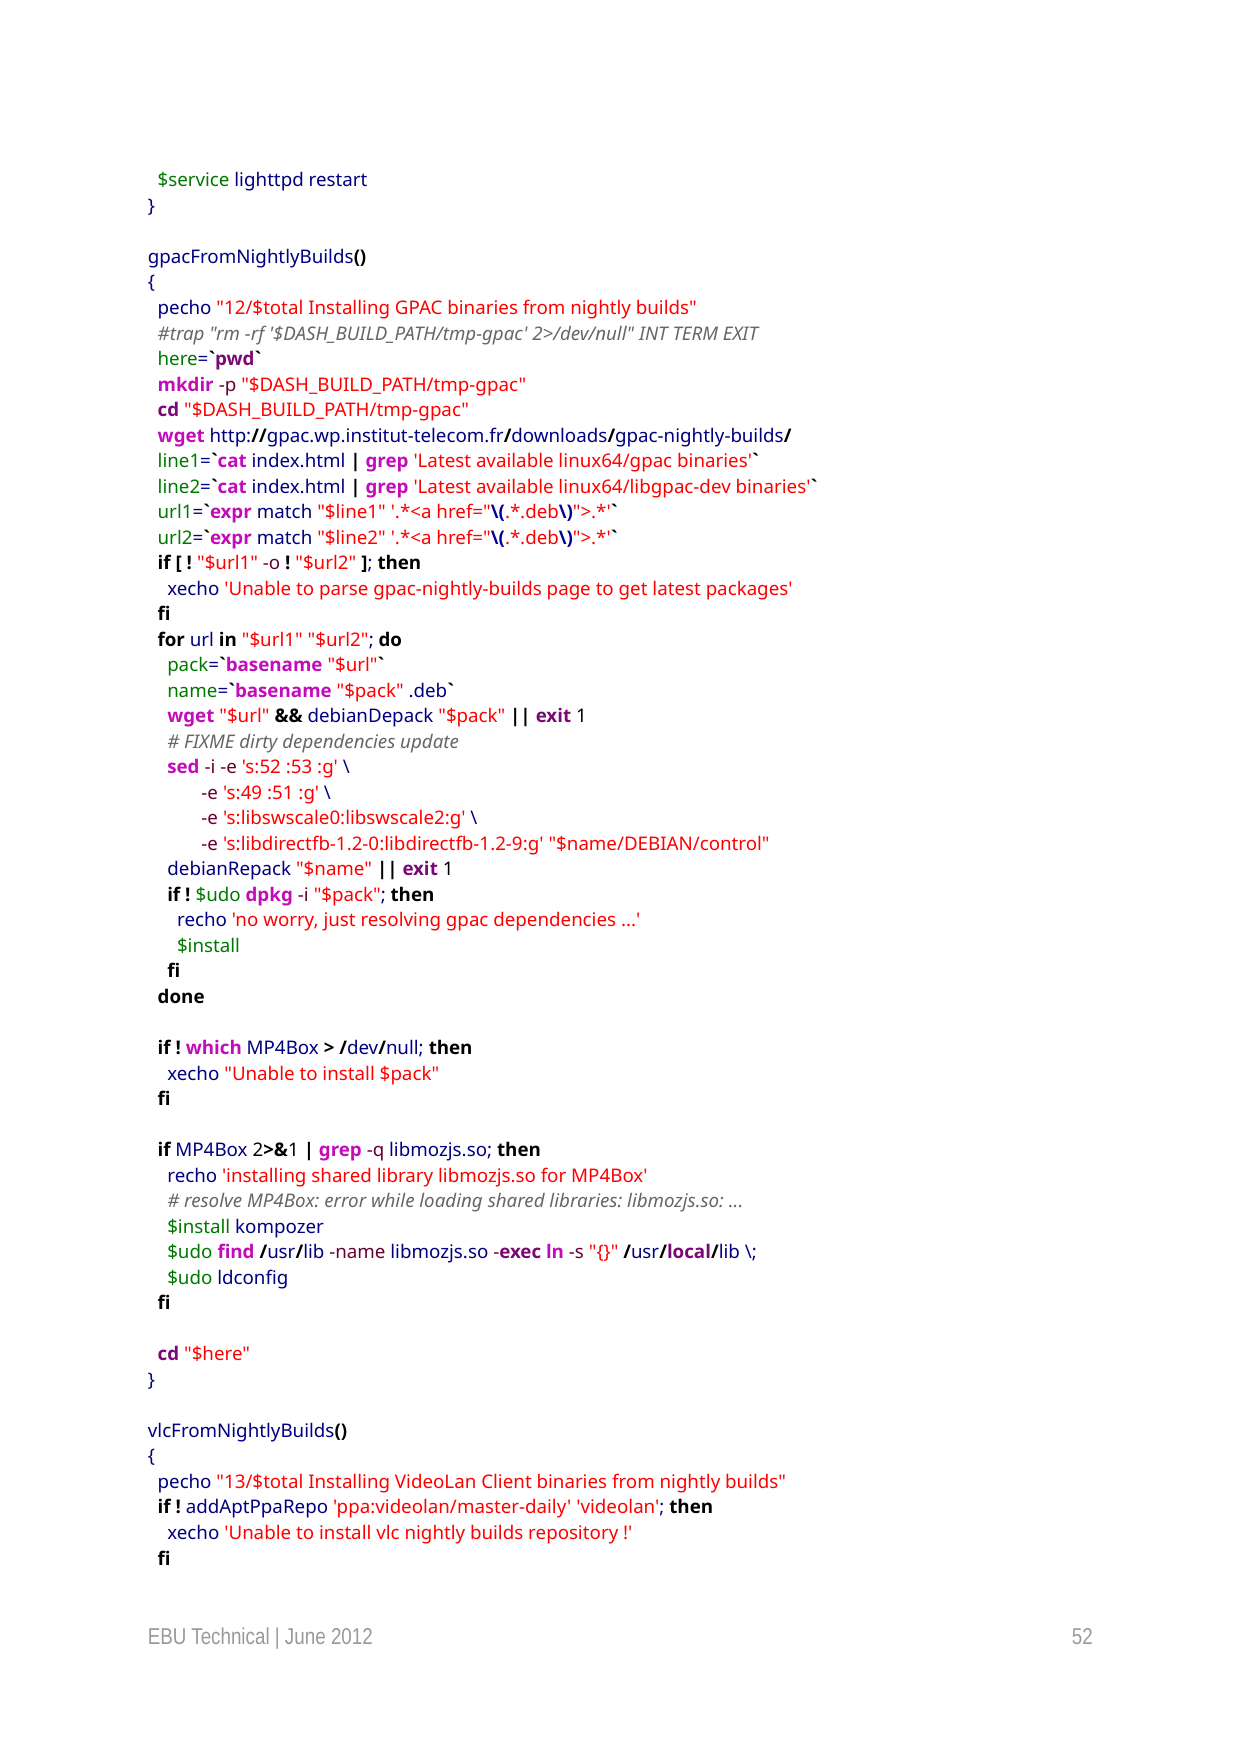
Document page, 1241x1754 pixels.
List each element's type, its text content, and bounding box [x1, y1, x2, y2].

text -e 's:libswscale0:libswscale2:g' \ [148, 805, 1093, 830]
text debianRepack "$name" || exit 1 [148, 856, 1093, 881]
text recho 'no worry, just resolving gpac dependencies ...' [148, 907, 1093, 932]
text fi [148, 1085, 1093, 1111]
text wget "$url" && debianDepack "$pack" || exit 1 [148, 703, 1093, 728]
text fi [148, 1545, 1093, 1570]
text # FIXME dirty dependencies update [148, 728, 1093, 754]
text { [148, 269, 1093, 294]
text } [148, 1366, 1093, 1392]
text for url in "$url1" "$url2"; do [148, 626, 1093, 652]
text xecho "Unable to install $pack" [148, 1060, 1093, 1085]
text -e 's:49 :51 :g' \ [148, 779, 1093, 805]
text wget http://gpac.wp.institut-telecom.fr/downloads/gpac-nightly-builds/ [148, 422, 1093, 447]
text url1=`expr match "$line1" '.*<a href="\(.*.deb\)">.*'` [148, 498, 1093, 524]
text fi [148, 958, 1093, 983]
text $install [148, 932, 1093, 958]
text $service lighttpd restart [148, 167, 1093, 192]
text xecho 'Unable to install vlc nightly builds repository !' [148, 1519, 1093, 1545]
text if ! $udo dpkg -i "$pack"; then [148, 881, 1093, 907]
text pecho "12/$total Installing GPAC binaries from nightly builds" [148, 294, 1093, 320]
text recho 'installing shared library libmozjs.so for MP4Box' [148, 1162, 1093, 1187]
text done [148, 983, 1093, 1009]
text vlcFromNightlyBuilds() [148, 1417, 1093, 1443]
text xecho 'Unable to parse gpac-nightly-builds page to get latest packages' [148, 575, 1093, 601]
text cd "$here" [148, 1341, 1093, 1366]
text $udo ldconfig [148, 1264, 1093, 1289]
text cd "$DASH_BUILD_PATH/tmp-gpac" [148, 396, 1093, 422]
text } [148, 192, 1093, 218]
text #trap "rm -rf '$DASH_BUILD_PATH/tmp-gpac' 2>/dev/null" INT TERM EXIT [148, 320, 1093, 345]
text -e 's:libdirectfb-1.2-0:libdirectfb-1.2-9:g' "$name/DEBIAN/control" [148, 830, 1093, 856]
text $install kompozer [148, 1213, 1093, 1238]
text line2=`cat index.html | grep 'Latest available linux64/libgpac-dev binaries'` [148, 473, 1093, 498]
text if ! addAptPpaRepo 'ppa:videolan/master-daily' 'videolan'; then [148, 1494, 1093, 1519]
text { [148, 1443, 1093, 1468]
text sed -i -e 's:52 :53 :g' \ [148, 754, 1093, 779]
text $udo find /usr/lib -name libmozjs.so -exec ln -s "{}" /usr/local/lib \; [148, 1238, 1093, 1264]
text url2=`expr match "$line2" '.*<a href="\(.*.deb\)">.*'` [148, 524, 1093, 549]
text pack=`basename "$url"` [148, 652, 1093, 677]
text mkdir -p "$DASH_BUILD_PATH/tmp-gpac" [148, 371, 1093, 396]
text if MP4Box 2>&1 | grep -q libmozjs.so; then [148, 1136, 1093, 1162]
text fi [148, 601, 1093, 626]
text gpacFromNightlyBuilds() [148, 243, 1093, 269]
text name=`basename "$pack" .deb` [148, 677, 1093, 703]
text if ! which MP4Box > /dev/null; then [148, 1034, 1093, 1060]
text line1=`cat index.html | grep 'Latest available linux64/gpac binaries'` [148, 447, 1093, 473]
text # resolve MP4Box: error while loading shared libraries: libmozjs.so: ... [148, 1187, 1093, 1213]
text if [ ! "$url1" -o ! "$url2" ]; then [148, 549, 1093, 575]
text here=`pwd` [148, 345, 1093, 371]
text fi [148, 1289, 1093, 1315]
text pecho "13/$total Installing VideoLan Client binaries from nightly builds" [148, 1468, 1093, 1494]
